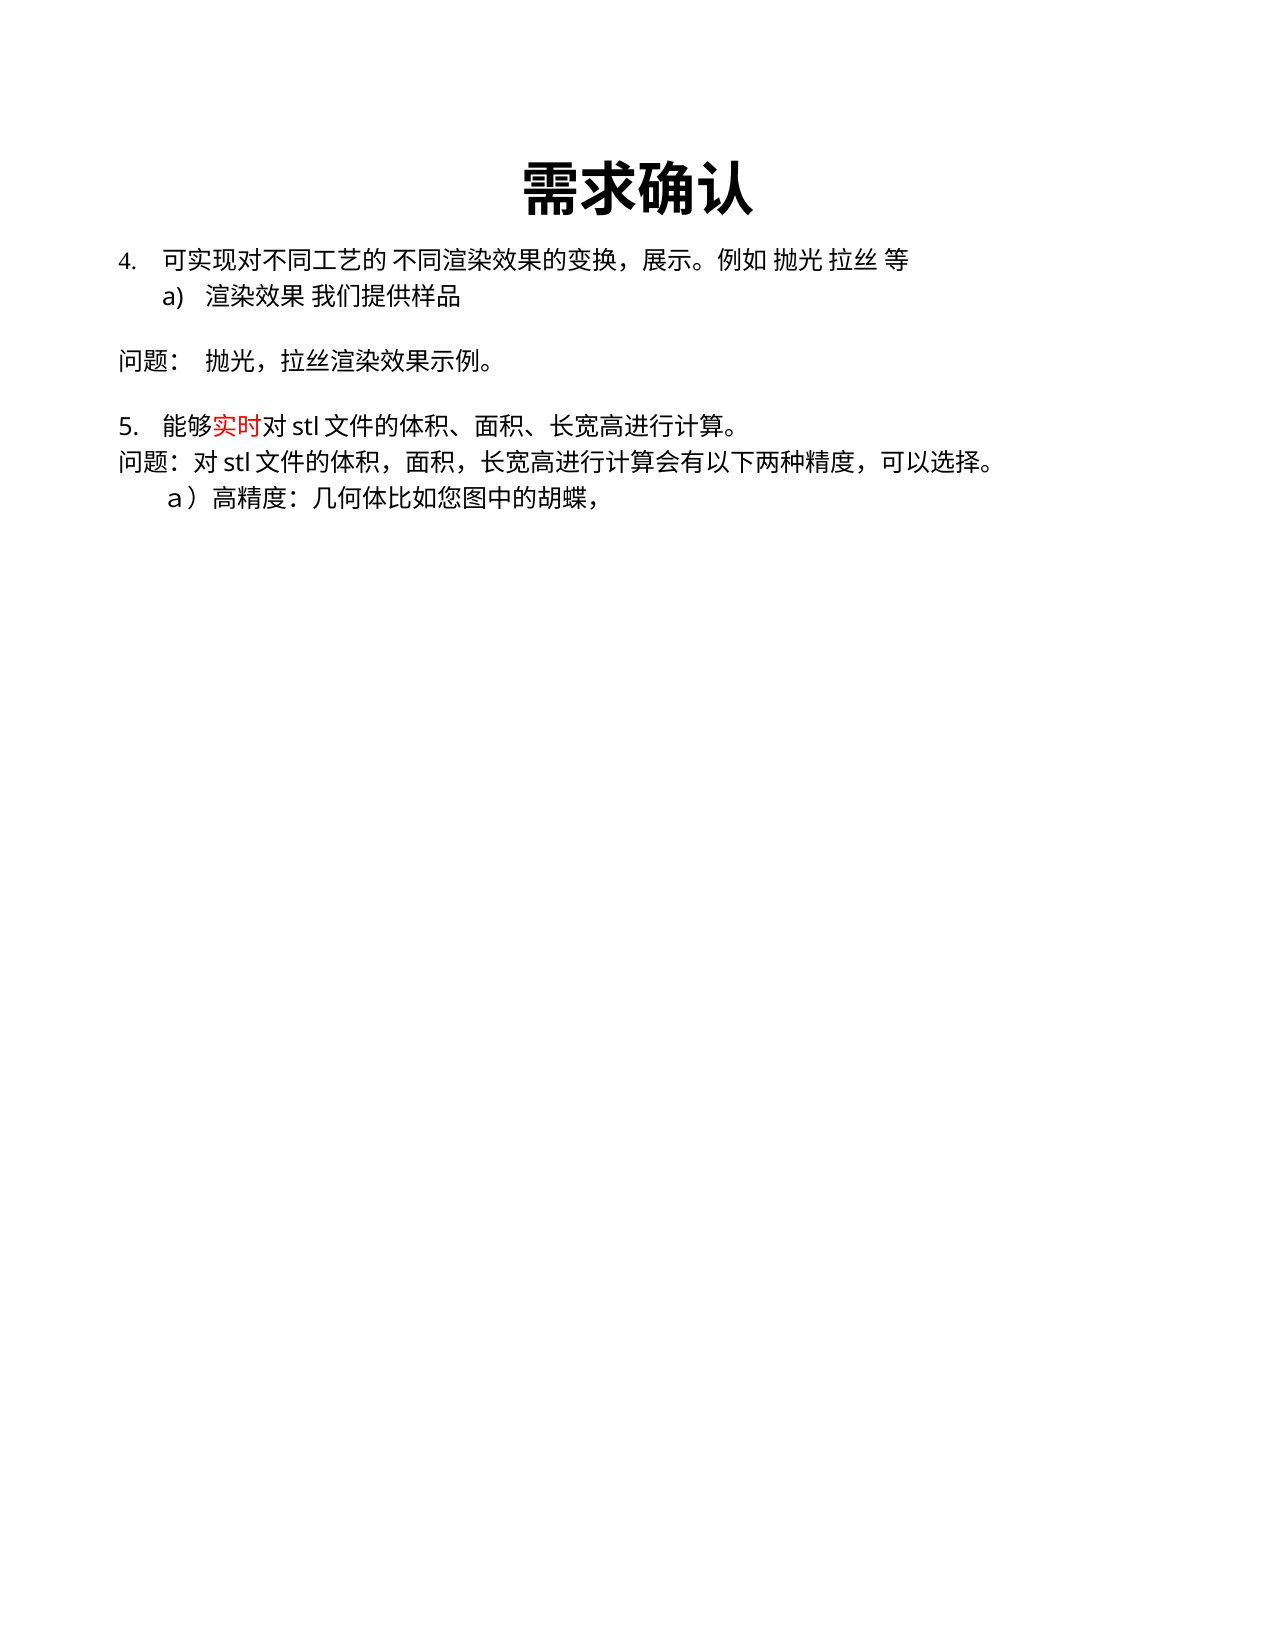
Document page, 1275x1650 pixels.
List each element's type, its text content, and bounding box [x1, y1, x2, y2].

text 问题： 抛光，拉丝渲染效果示例。 [118, 341, 1157, 378]
text 问题：对stl文件的体积，面积，长宽高进行计算会有以下两种精度，可以选择。 [118, 443, 1157, 479]
text a) 渲染效果 我们提供样品 [118, 276, 1157, 313]
title 需求确认 [118, 143, 1157, 228]
text 5. 能够实时对stl文件的体积、面积、长宽高进行计算。 [118, 406, 1157, 443]
text ａ）高精度：几何体比如您图中的胡蝶， [118, 479, 1157, 515]
text 4. 可实现对不同工艺的 不同渲染效果的变换，展示。例如 抛光 拉丝 等 [118, 240, 1157, 276]
